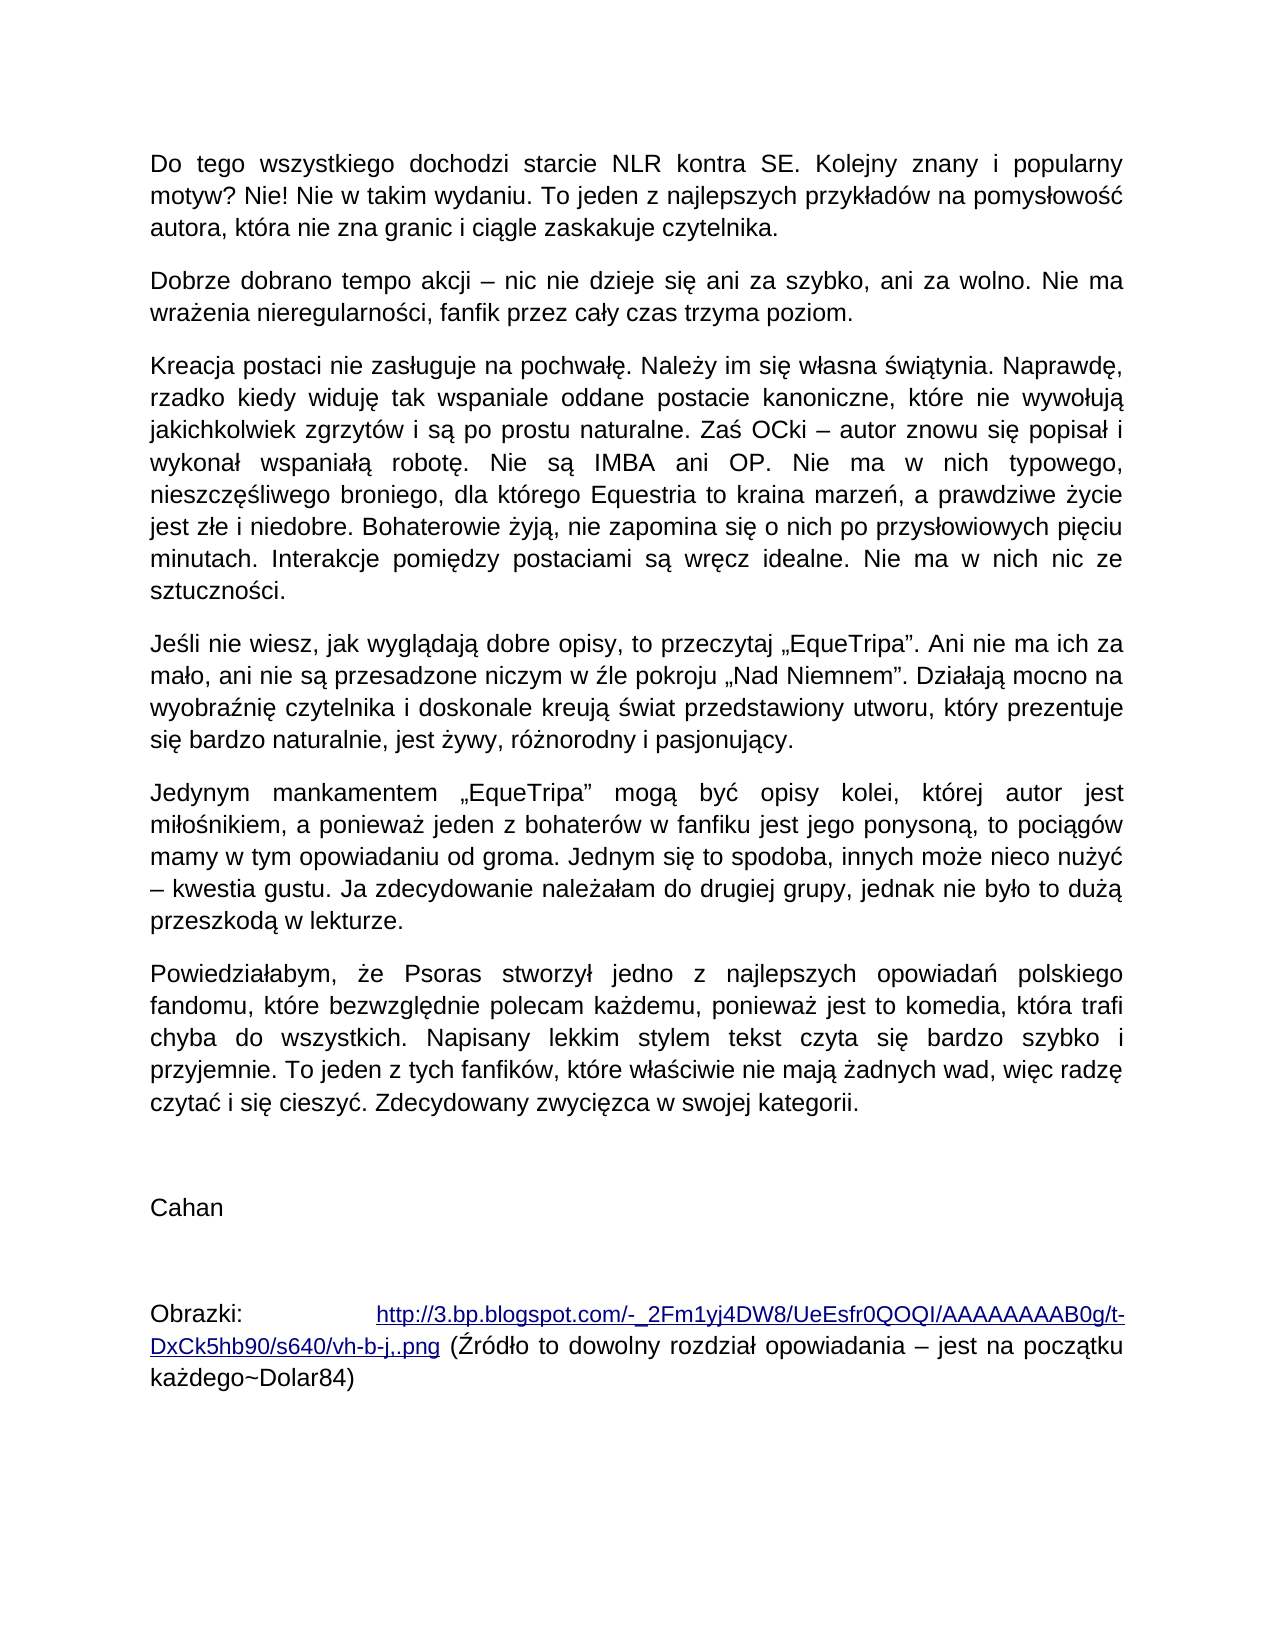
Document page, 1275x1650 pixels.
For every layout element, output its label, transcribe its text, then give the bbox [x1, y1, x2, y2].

text Jeśli nie wiesz, jak wyglądają dobre opisy, to przeczytaj „EqueTripa”. Ani nie ma ich za mało, ani nie są przesadzone niczym w źle pokroju „Nad Niemnem”. Działają mocno na wyobraźnię czytelnika i doskonale kreują świat przedstawiony utworu, który prezentuje się bardzo naturalnie, jest żywy, różnorodny i pasjonujący. [150, 629, 1125, 754]
text Powiedziałabym, że Psoras stworzył jedno z najlepszych opowiadań polskiego fandomu, które bezwzględnie polecam każdemu, ponieważ jest to komedia, która trafi chyba do wszystkich. Napisany lekkim stylem tekst czyta się bardzo szybko i przyjemnie. To jeden z tych fanfików, które właściwie nie mają żadnych wad, więc radzę czytać i się cieszyć. Zdecydowany zwycięzca w swojej kategorii. [150, 960, 1125, 1116]
text Do tego wszystkiego dochodzi starcie NLR kontra SE. Kolejny znany i popularny motyw? Nie! Nie w takim wydaniu. To jeden z najlepszych przykładów na pomysłowość autora, która nie zna granic i ciągle zaskakuje czytelnika. [150, 150, 1125, 242]
text Obrazki: http://3.bp.blogspot.com/-_2Fm1yj4DW8/UeEsfr0QOQI/AAAAAAAAB0g/t-DxCk5hb90/s640/vh-b-j,.png (Źródło to dowolny rozdział opowiadania – jest na początku każdego~Dolar84) [150, 1300, 1125, 1392]
text Jedynym mankamentem „EqueTripa” mogą być opisy kolei, której autor jest miłośnikiem, a ponieważ jeden z bohaterów w fanfiku jest jego ponysoną, to pociągów mamy w tym opowiadaniu od groma. Jednym się to spodoba, innych może nieco nużyć – kwestia gustu. Ja zdecydowanie należałam do drugiej grupy, jednak nie było to dużą przeszkodą w lekturze. [150, 779, 1125, 935]
text Cahan [150, 1194, 1125, 1222]
text Dobrze dobrano tempo akcji – nic nie dzieje się ani za szybko, ani za wolno. Nie ma wrażenia nieregularności, fanfik przez cały czas trzyma poziom. [150, 267, 1125, 327]
text Kreacja postaci nie zasługuje na pochwałę. Należy im się własna świątynia. Naprawdę, rzadko kiedy widuję tak wspaniale oddane postacie kanoniczne, które nie wywołują jakichkolwiek zgrzytów i są po prostu naturalne. Zaś OCki – autor znowu się popisał i wykonał wspaniałą robotę. Nie są IMBA ani OP. Nie ma w nich typowego, nieszczęśliwego broniego, dla którego Equestria to kraina marzeń, a prawdziwe życie jest złe i niedobre. Bohaterowie żyją, nie zapomina się o nich po przysłowiowych pięciu minutach. Interakcje pomiędzy postaciami są wręcz idealne. Nie ma w nich nic ze sztuczności. [150, 352, 1125, 604]
